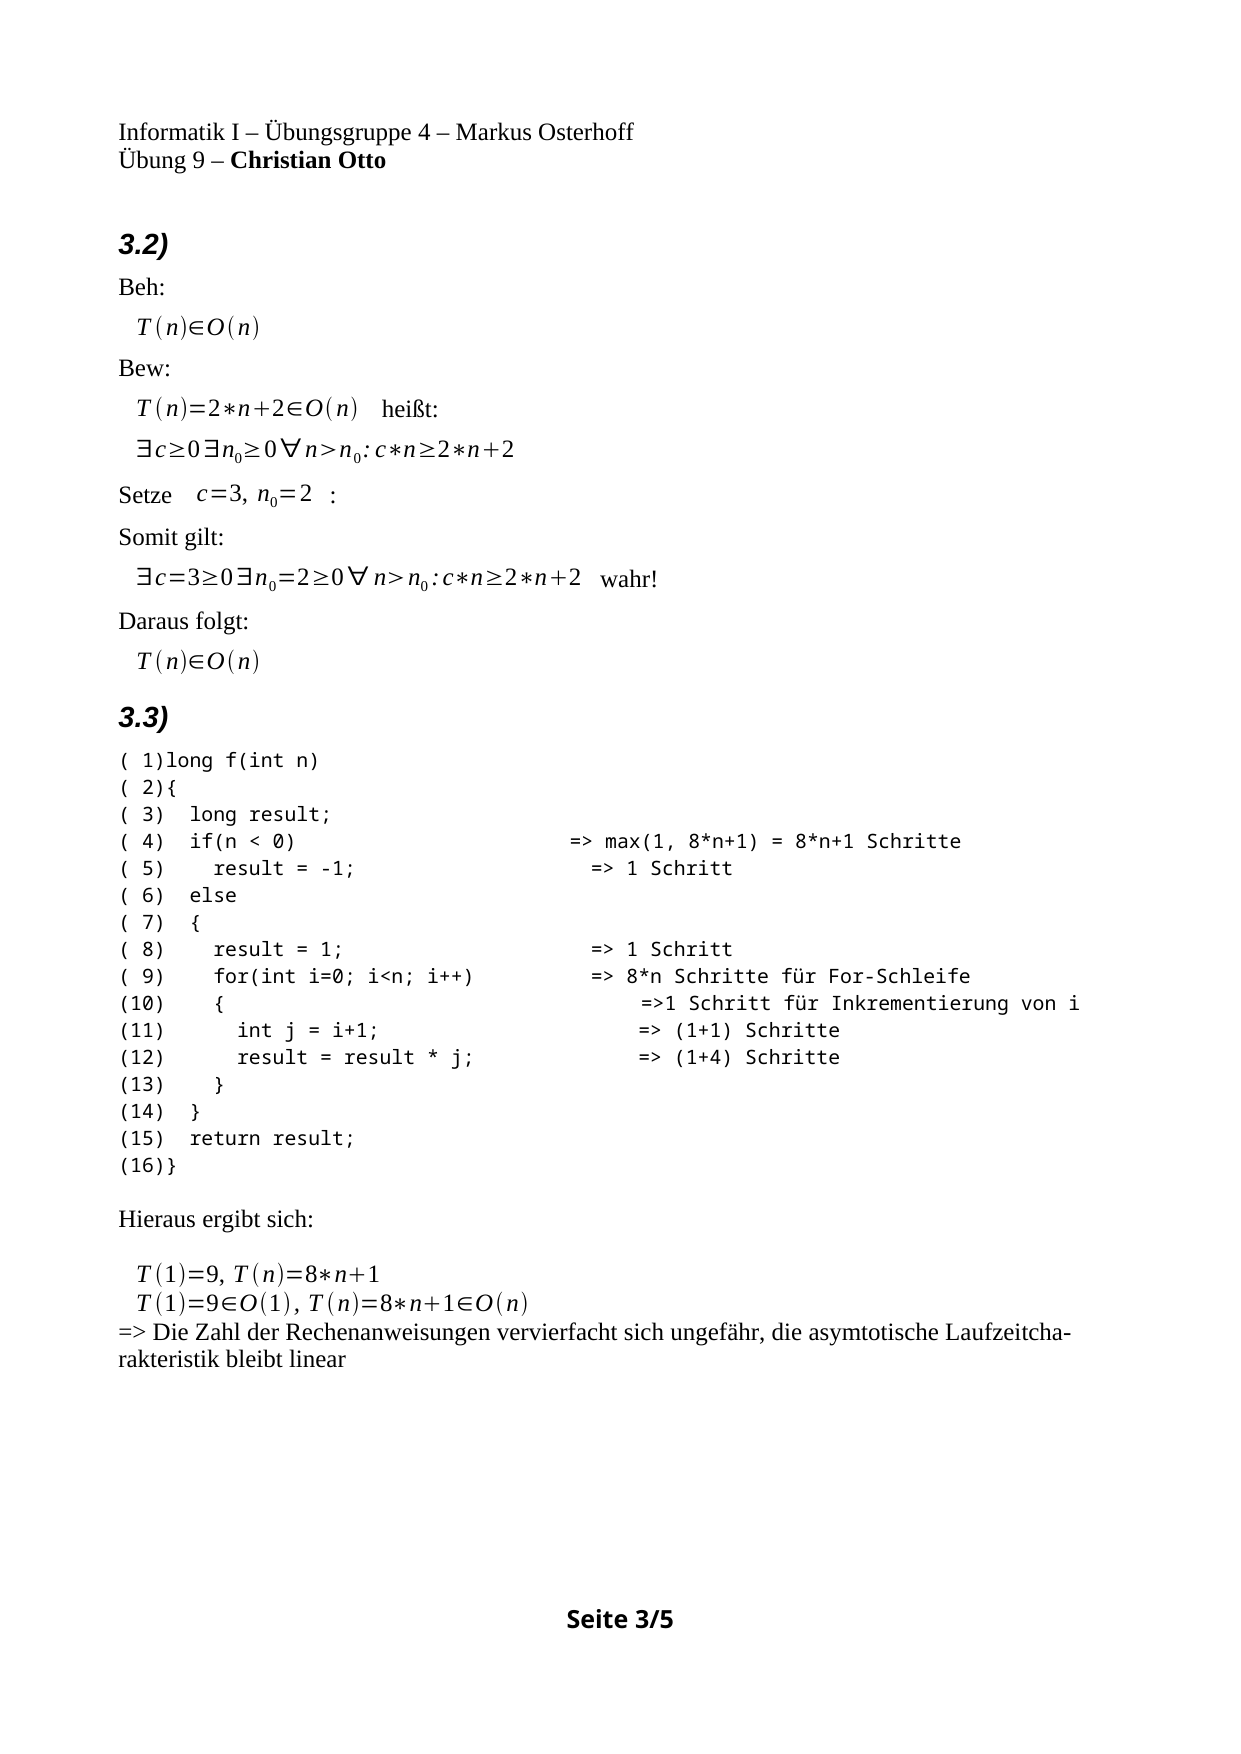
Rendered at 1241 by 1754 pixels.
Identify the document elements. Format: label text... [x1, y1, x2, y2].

text ( 8) result = 1; => 1 Schritt [118, 935, 1122, 962]
text ( 4) if(n < 0) => max(1, 8*n+1) = 8*n+1 Schritte [118, 827, 1122, 854]
text ( 1)long f(int n) [118, 746, 1122, 773]
text Setze : [118, 479, 1122, 511]
text heißt: [118, 395, 1122, 423]
text (11) int j = i+1; => (1+1) Schritte [118, 1016, 1122, 1043]
text (16)} [118, 1151, 1122, 1178]
text ( 5) result = -1; => 1 Schritt [118, 854, 1122, 881]
text ( 6) else [118, 881, 1122, 908]
text ( 2){ [118, 773, 1122, 800]
text ( 9) for(int i=0; i<n; i++) => 8*n Schritte für For-Schleife [118, 962, 1122, 989]
subtitle 3.2) [118, 228, 1122, 261]
text wahr! [118, 563, 1122, 595]
text Hieraus ergibt sich: [118, 1205, 1122, 1233]
text ( 3) long result; [118, 800, 1122, 827]
text => Die Zahl der Rechenanweisungen vervierfacht sich ungefähr, die asymtotische Laufzeitcha-rakteristik bleibt linear [118, 1318, 1122, 1373]
text ( 7) { [118, 908, 1122, 935]
text Beh: [118, 273, 1122, 301]
text Bew: [118, 354, 1122, 382]
text (10) { =>1 Schritt für Inkrementierung von i [118, 989, 1122, 1016]
text (13) } [118, 1070, 1122, 1097]
text (12) result = result * j; => (1+4) Schritte [118, 1043, 1122, 1070]
subtitle 3.3) [118, 701, 1122, 734]
text Daraus folgt: [118, 607, 1122, 635]
text (15) return result; [118, 1124, 1122, 1151]
text (14) } [118, 1097, 1122, 1124]
text Somit gilt: [118, 523, 1122, 551]
